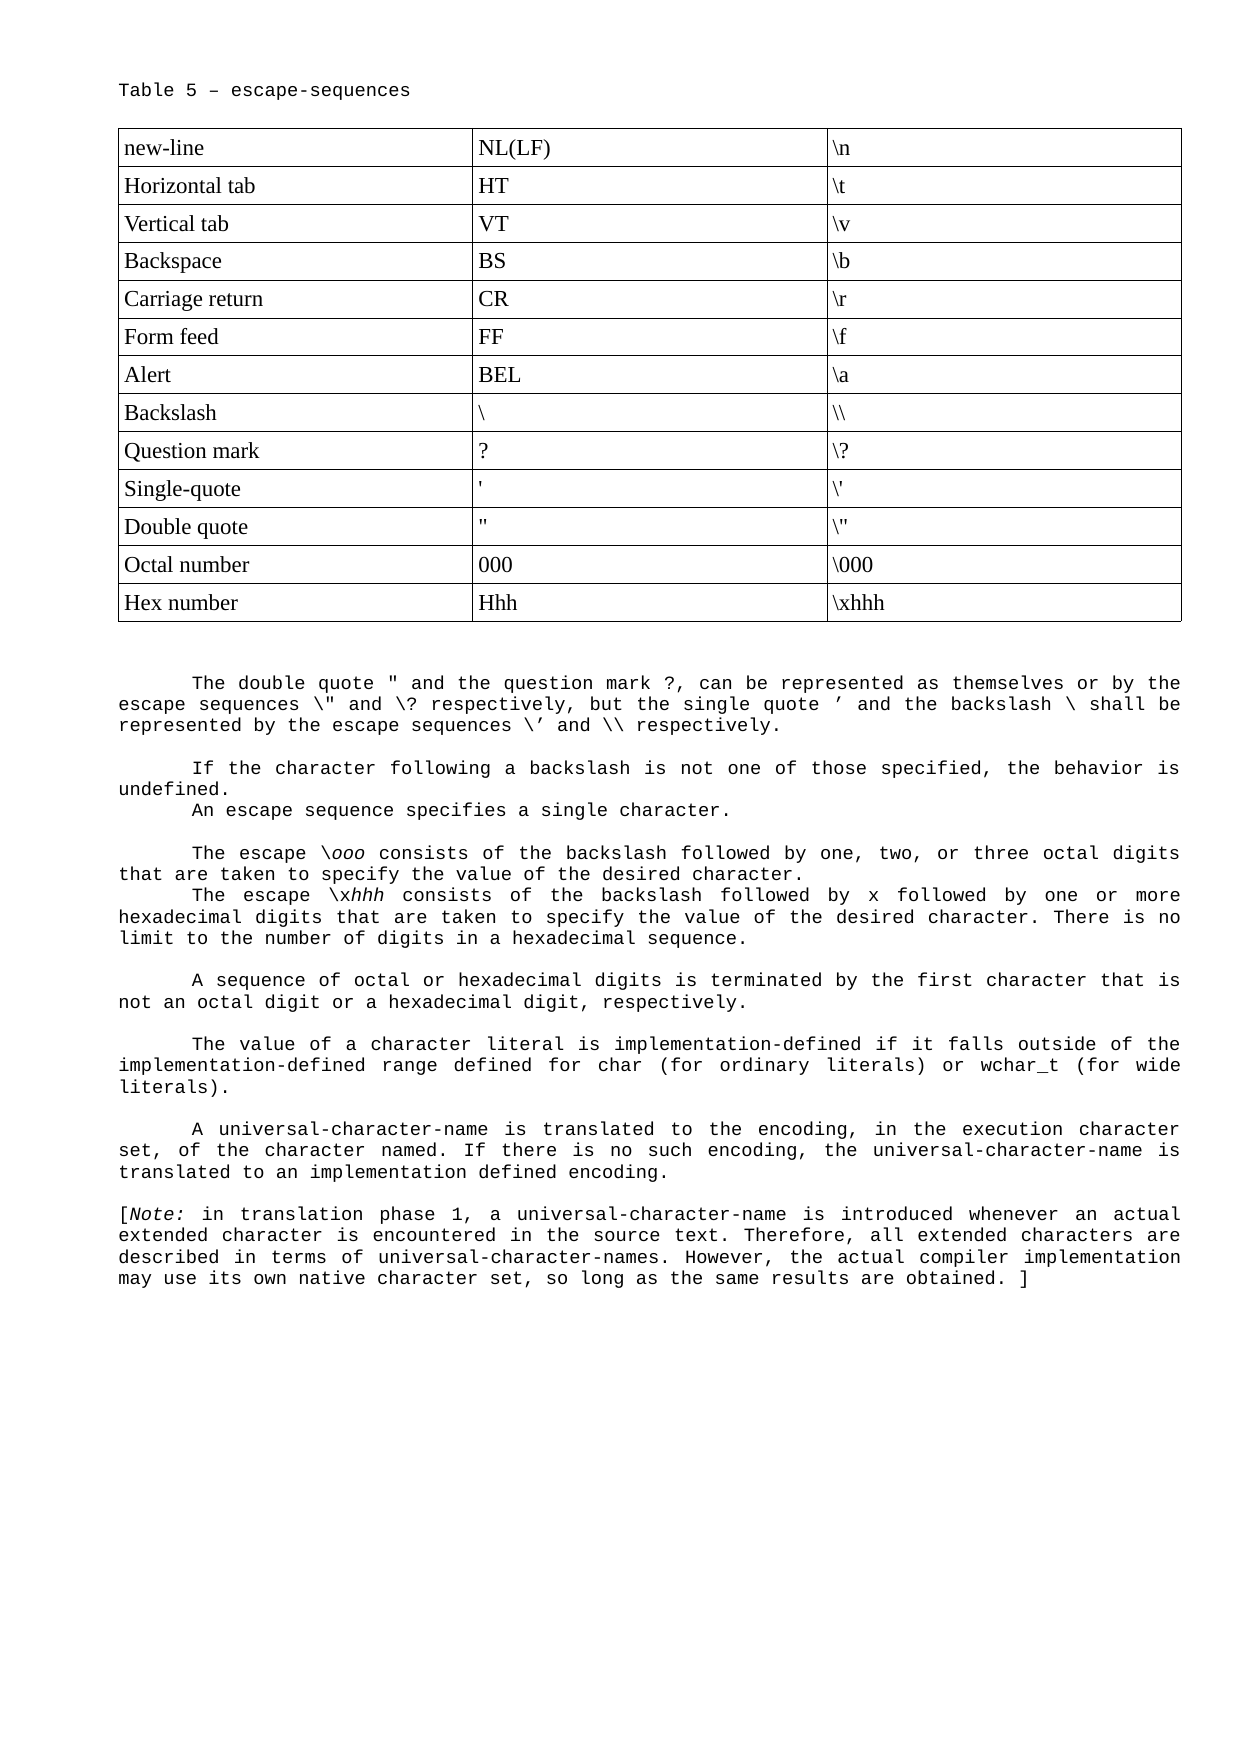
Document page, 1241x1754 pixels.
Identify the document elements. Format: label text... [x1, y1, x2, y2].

table_cell Alert [119, 356, 472, 393]
table_cell \000 [828, 546, 1181, 583]
table_cell BEL [473, 356, 827, 393]
table_header new-line [119, 129, 472, 166]
table_cell Form feed [119, 319, 472, 355]
table_cell Backspace [119, 243, 472, 279]
table_cell FF [473, 319, 827, 355]
table_cell CR [473, 281, 827, 317]
table_cell 000 [473, 546, 827, 583]
table_cell Double quote [119, 508, 472, 545]
text The escape \ooo consists of the backslash followed by one, two, or three octal digits that are taken to specify the value of the desired character. [118, 844, 1181, 886]
text Table 5 – escape-sequences [118, 80, 1181, 102]
table_cell Octal number [119, 546, 472, 583]
text The escape \xhhh consists of the backslash followed by x followed by one or more hexadecimal digits that are taken to specify the value of the desired character. There is no limit to the number of digits in a hexadecimal sequence. [118, 886, 1181, 950]
text [Note: in translation phase 1, a universal-character-name is introduced whenever an actual extended character is encountered in the source text. Therefore, all extended characters are described in terms of universal-character-names. However, the actual compiler implementation may use its own native character set, so long as the same results are obtained. ] [118, 1205, 1181, 1290]
text The value of a character literal is implementation-defined if it falls outside of the implementation-defined range defined for char (for ordinary literals) or wchar_t (for wide literals). [118, 1035, 1181, 1099]
table_cell VT [473, 205, 827, 242]
table_cell ' [473, 470, 827, 507]
table_cell \f [828, 319, 1181, 355]
table_cell Vertical tab [119, 205, 472, 242]
table_cell Hex number [119, 584, 472, 621]
table_cell Hhh [473, 584, 827, 621]
table_cell \v [828, 205, 1181, 242]
table_cell \\ [828, 394, 1181, 431]
table_cell Single-quote [119, 470, 472, 507]
table_cell Horizontal tab [119, 167, 472, 204]
table_cell \xhhh [828, 584, 1181, 621]
text A sequence of octal or hexadecimal digits is terminated by the first character that is not an octal digit or a hexadecimal digit, respectively. [118, 971, 1181, 1014]
table_cell \ [473, 394, 827, 431]
table_cell HT [473, 167, 827, 204]
text If the character following a backslash is not one of those specified, the behavior is undefined. [118, 759, 1181, 801]
table_cell Carriage return [119, 281, 472, 317]
table_header \n [828, 129, 1181, 166]
table_cell Question mark [119, 432, 472, 469]
table_cell " [473, 508, 827, 545]
table_cell BS [473, 243, 827, 279]
table_cell \r [828, 281, 1181, 317]
table_cell ? [473, 432, 827, 469]
table_cell \" [828, 508, 1181, 545]
text An escape sequence specifies a single character. [118, 801, 1181, 822]
table_cell \b [828, 243, 1181, 279]
table_cell \a [828, 356, 1181, 393]
table_cell \t [828, 167, 1181, 204]
table_header NL(LF) [473, 129, 827, 166]
table_cell \? [828, 432, 1181, 469]
text The double quote " and the question mark ?, can be represented as themselves or by the escape sequences \" and \? respectively, but the single quote ’ and the backslash \ shall be represented by the escape sequences \’ and \\ respectively. [118, 674, 1181, 737]
text A universal-character-name is translated to the encoding, in the execution character set, of the character named. If there is no such encoding, the universal-character-name is translated to an implementation defined encoding. [118, 1120, 1181, 1184]
table_cell Backslash [119, 394, 472, 431]
table_cell \' [828, 470, 1181, 507]
